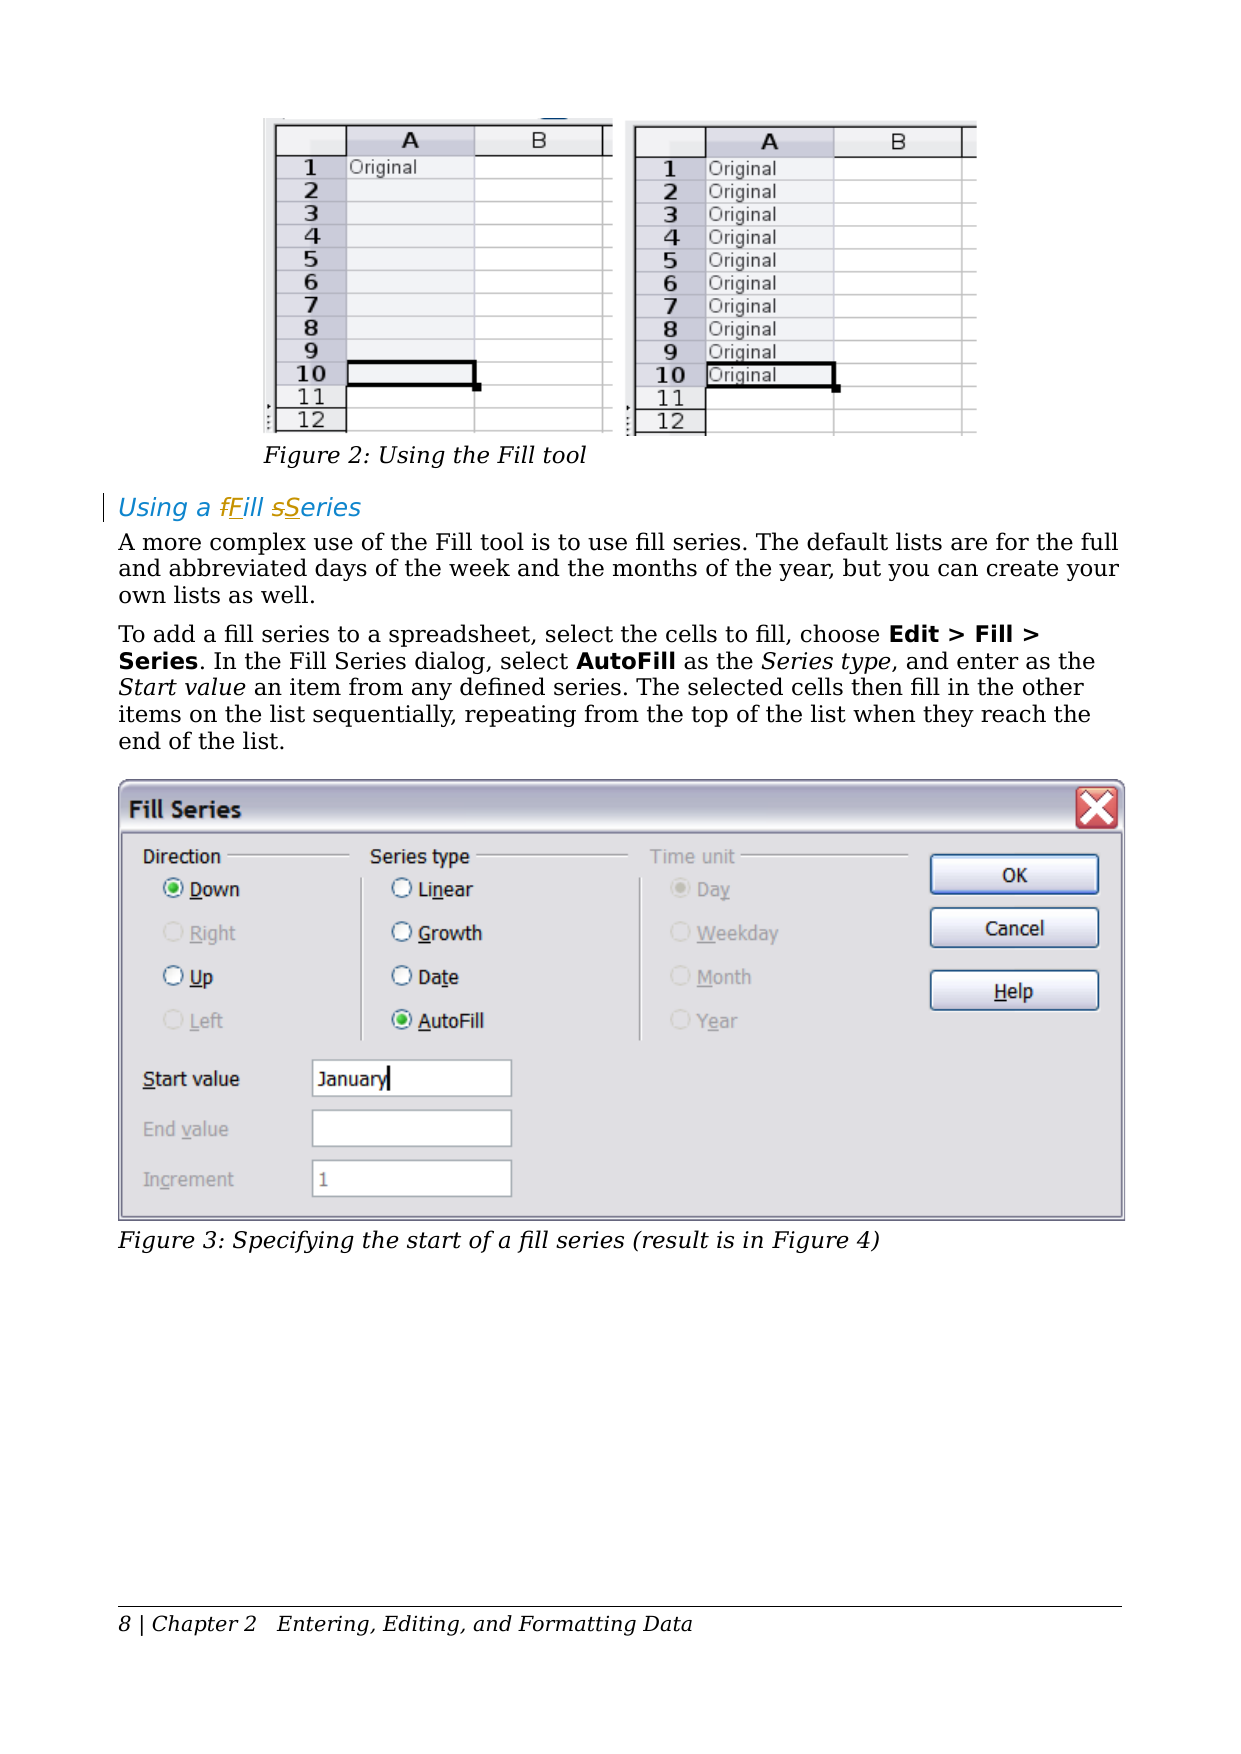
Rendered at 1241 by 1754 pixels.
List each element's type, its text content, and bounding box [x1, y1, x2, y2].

text To add a fill series to a spreadsheet, select the cells to fill, choose Edit > Fill > Series. In the Fill Series dialog, select AutoFill as the Series type, and enter as the Start value an item from any defined series. The selected cells then fill in the other items on the list sequentially, repeating from the top of the list when they reach the end of the list. [118, 621, 1122, 754]
text Figure 3: Specifying the start of a fill series (result is in Figure 4) [118, 1227, 1125, 1253]
text Figure 2: Using the Fill tool [263, 442, 977, 469]
text A more complex use of the Fill tool is to use fill series. The default lists are for the full and abbreviated days of the week and the months of the year, but you can create your own lists as well. [118, 529, 1122, 609]
subtitle Using a Fill Series [118, 493, 1122, 522]
picture [263, 118, 977, 436]
picture [118, 779, 1125, 1221]
